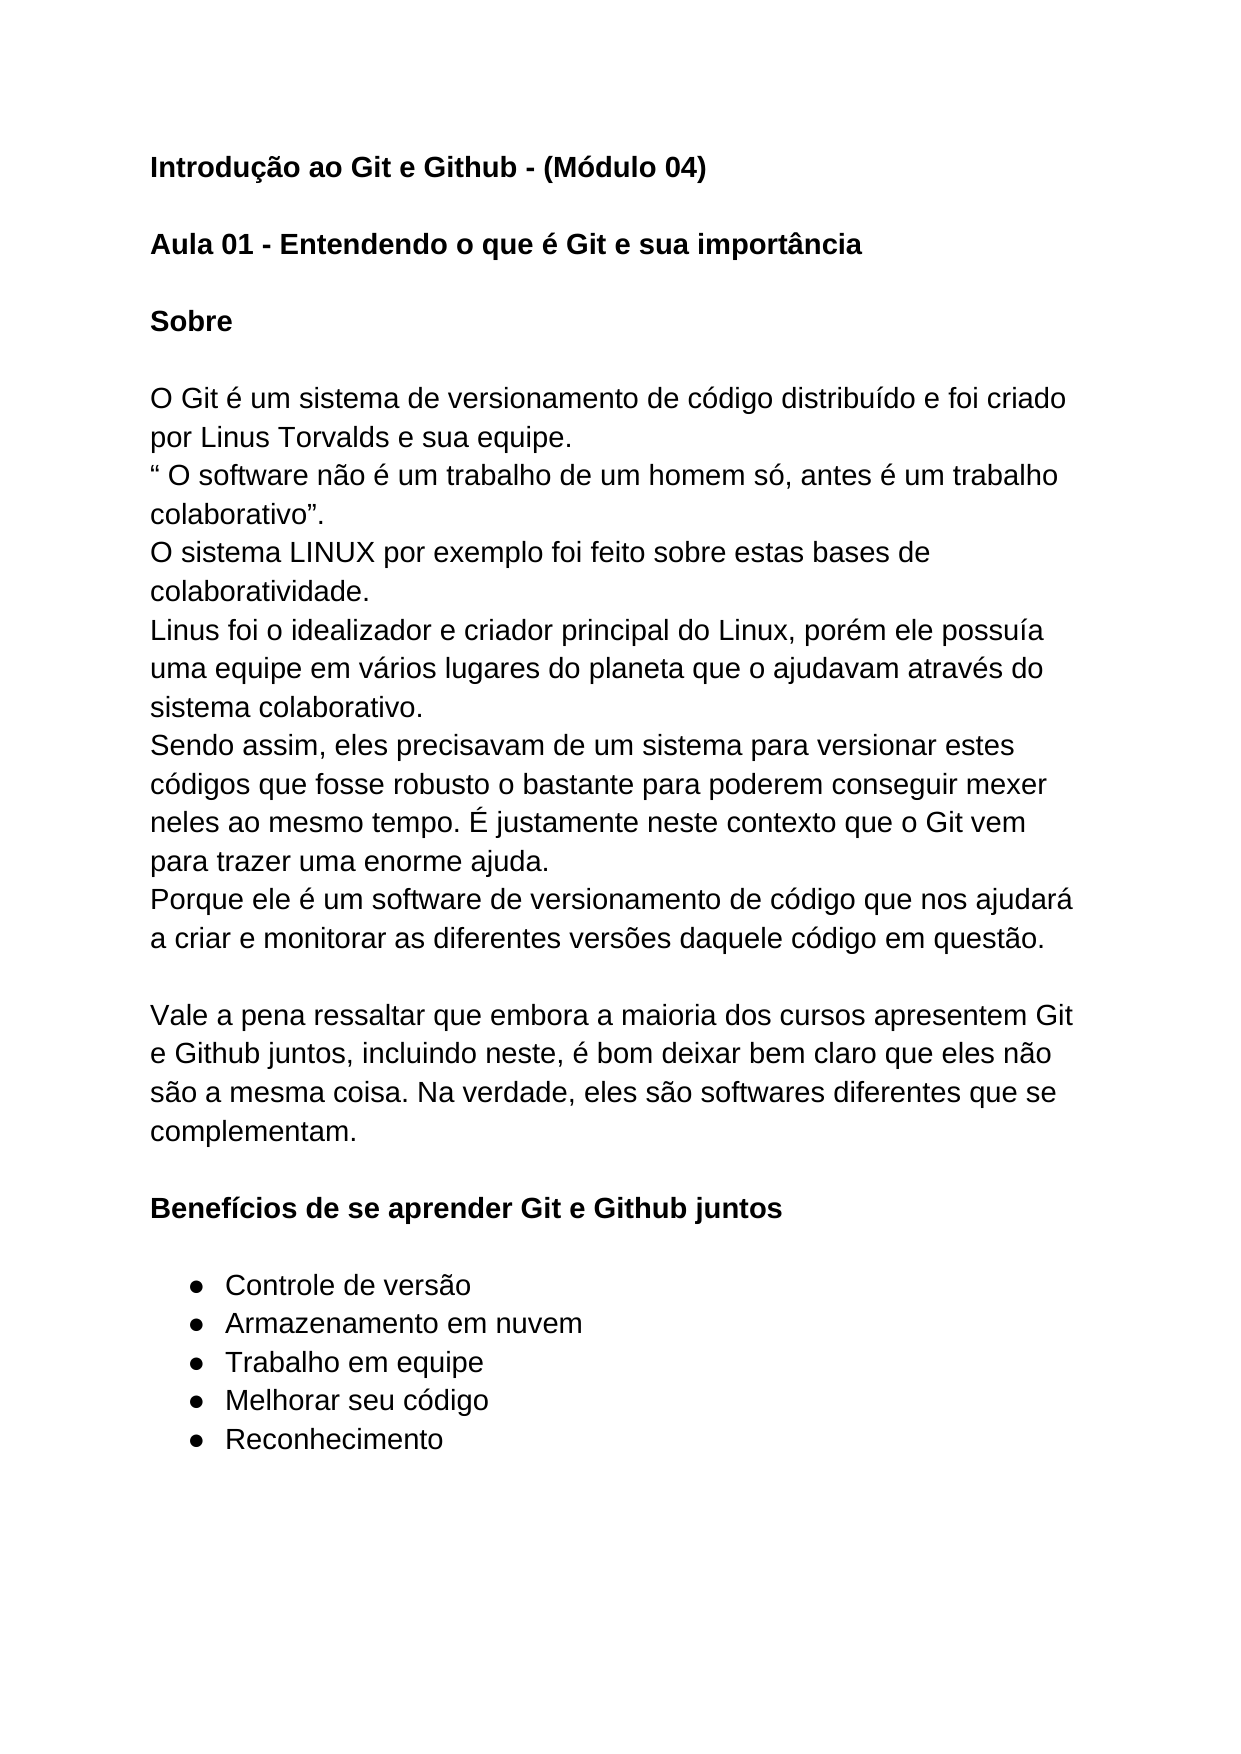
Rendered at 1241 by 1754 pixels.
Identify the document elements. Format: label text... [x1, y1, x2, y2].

text Vale a pena ressaltar que embora a maioria dos cursos apresentem Git e Github juntos, incluindo neste, é bom deixar bem claro que eles não são a mesma coisa. Na verdade, eles são softwares diferentes que se complementam. [150, 998, 1090, 1147]
text Porque ele é um software de versionamento de código que nos ajudará a criar e monitorar as diferentes versões daquele código em questão. [150, 882, 1090, 954]
list Armazenamento em nuvem [187, 1306, 1090, 1340]
list Controle de versão [187, 1268, 1090, 1301]
text Sendo assim, eles precisavam de um sistema para versionar estes códigos que fosse robusto o bastante para poderem conseguir mexer neles ao mesmo tempo. É justamente neste contexto que o Git vem para trazer uma enorme ajuda. [150, 728, 1090, 877]
text “ O software não é um trabalho de um homem só, antes é um trabalho colaborativo”. [150, 458, 1090, 530]
list Reconhecimento [187, 1422, 1090, 1455]
text Aula 01 - Entendendo o que é Git e sua importância [150, 227, 1090, 261]
text O Git é um sistema de versionamento de código distribuído e foi criado por Linus Torvalds e sua equipe. [150, 381, 1090, 453]
text Sobre [150, 304, 1090, 338]
text Benefícios de se aprender Git e Github juntos [150, 1191, 1090, 1224]
list Melhorar seu código [187, 1383, 1090, 1417]
text O sistema LINUX por exemplo foi feito sobre estas bases de colaboratividade. [150, 535, 1090, 607]
list Trabalho em equipe [187, 1345, 1090, 1378]
text Linus foi o idealizador e criador principal do Linux, porém ele possuía uma equipe em vários lugares do planeta que o ajudavam através do sistema colaborativo. [150, 612, 1090, 723]
text Introdução ao Git e Github - (Módulo 04) [150, 150, 1090, 183]
